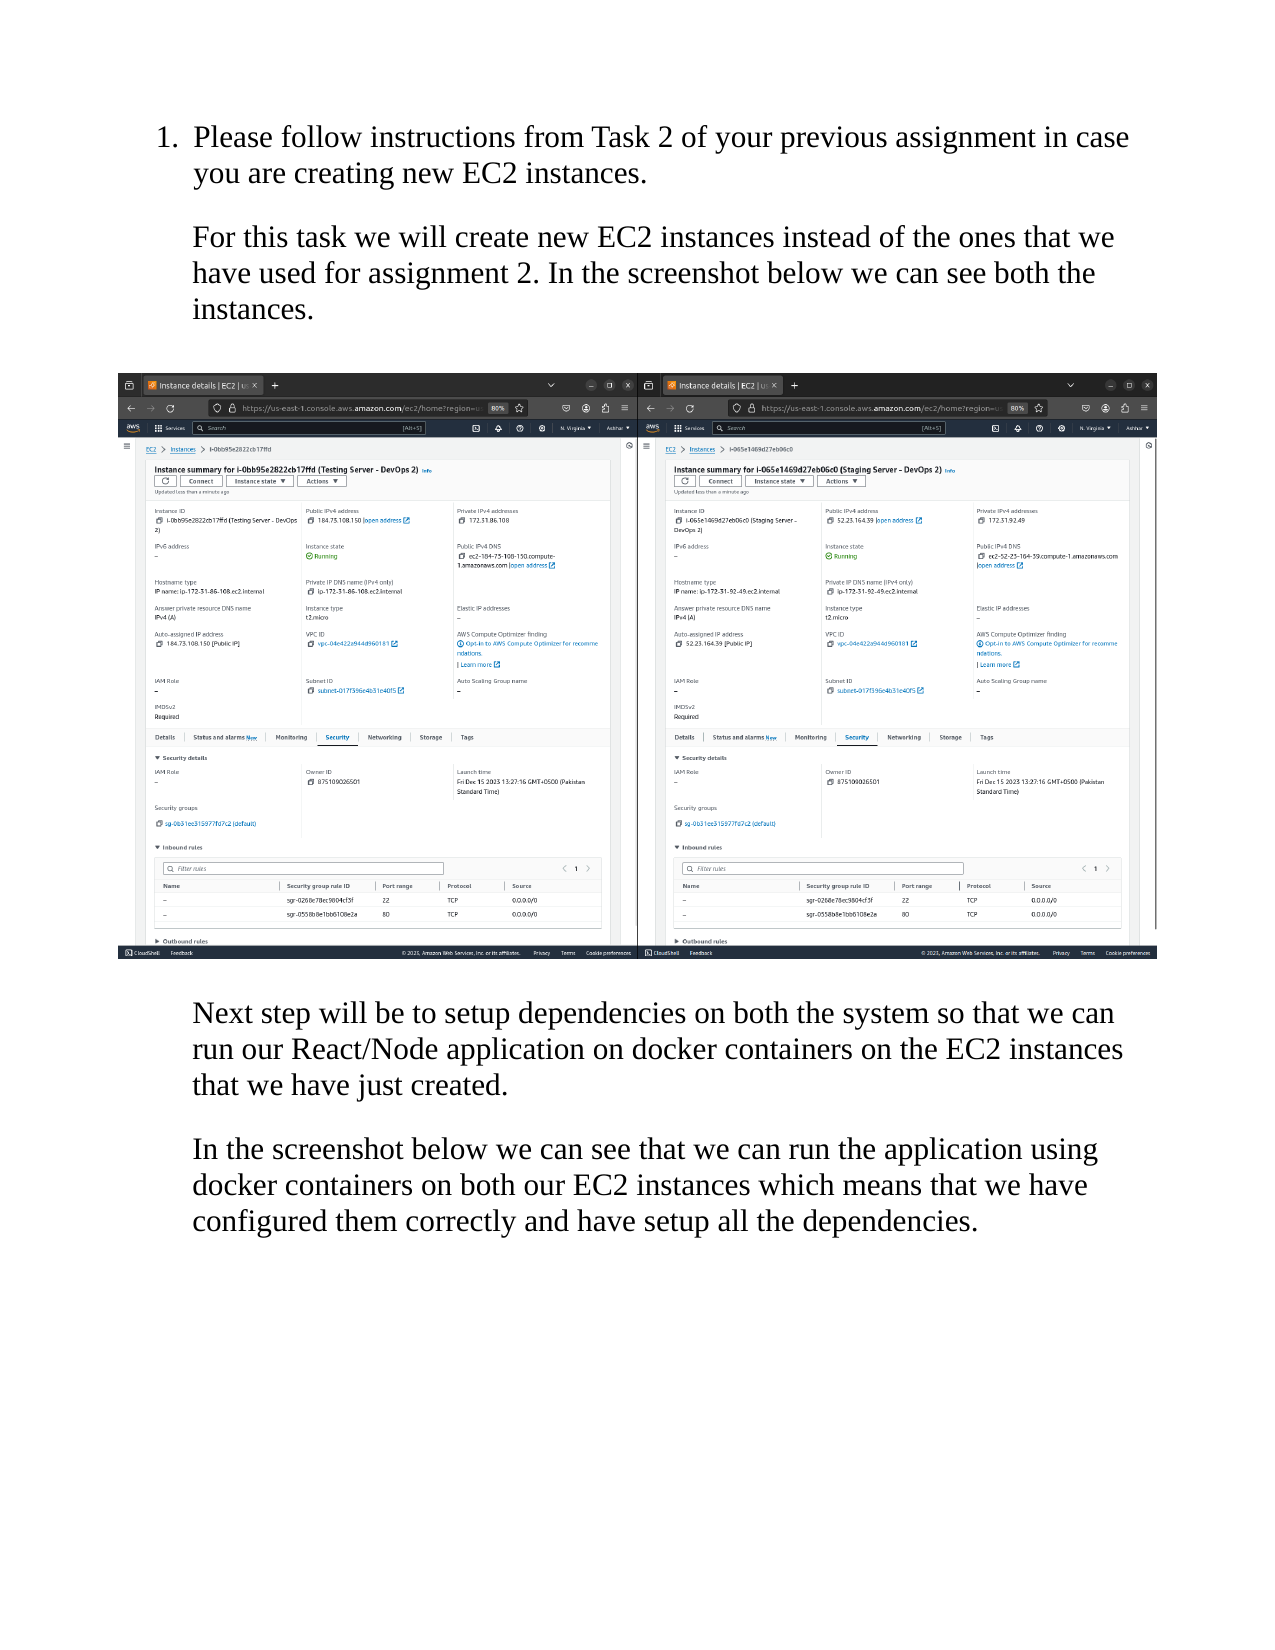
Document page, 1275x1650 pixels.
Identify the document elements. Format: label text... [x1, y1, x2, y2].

picture [118, 373, 1157, 959]
list Please follow instructions from Task 2 of your previous assignment in case you are creating new EC2 instances. [156, 118, 1157, 190]
text In the screenshot below we can see that we can run the application using docker containers on both our EC2 instances which means that we have configured them correctly and have setup all the dependencies. [118, 1131, 1157, 1238]
text Next step will be to setup dependencies on both the system so that we can run our React/Node application on docker containers on the EC2 instances that we have just created. [118, 994, 1157, 1102]
text For this task we will create new EC2 instances instead of the ones that we have used for assignment 2. In the screenshot below we can see both the instances. [118, 219, 1157, 327]
